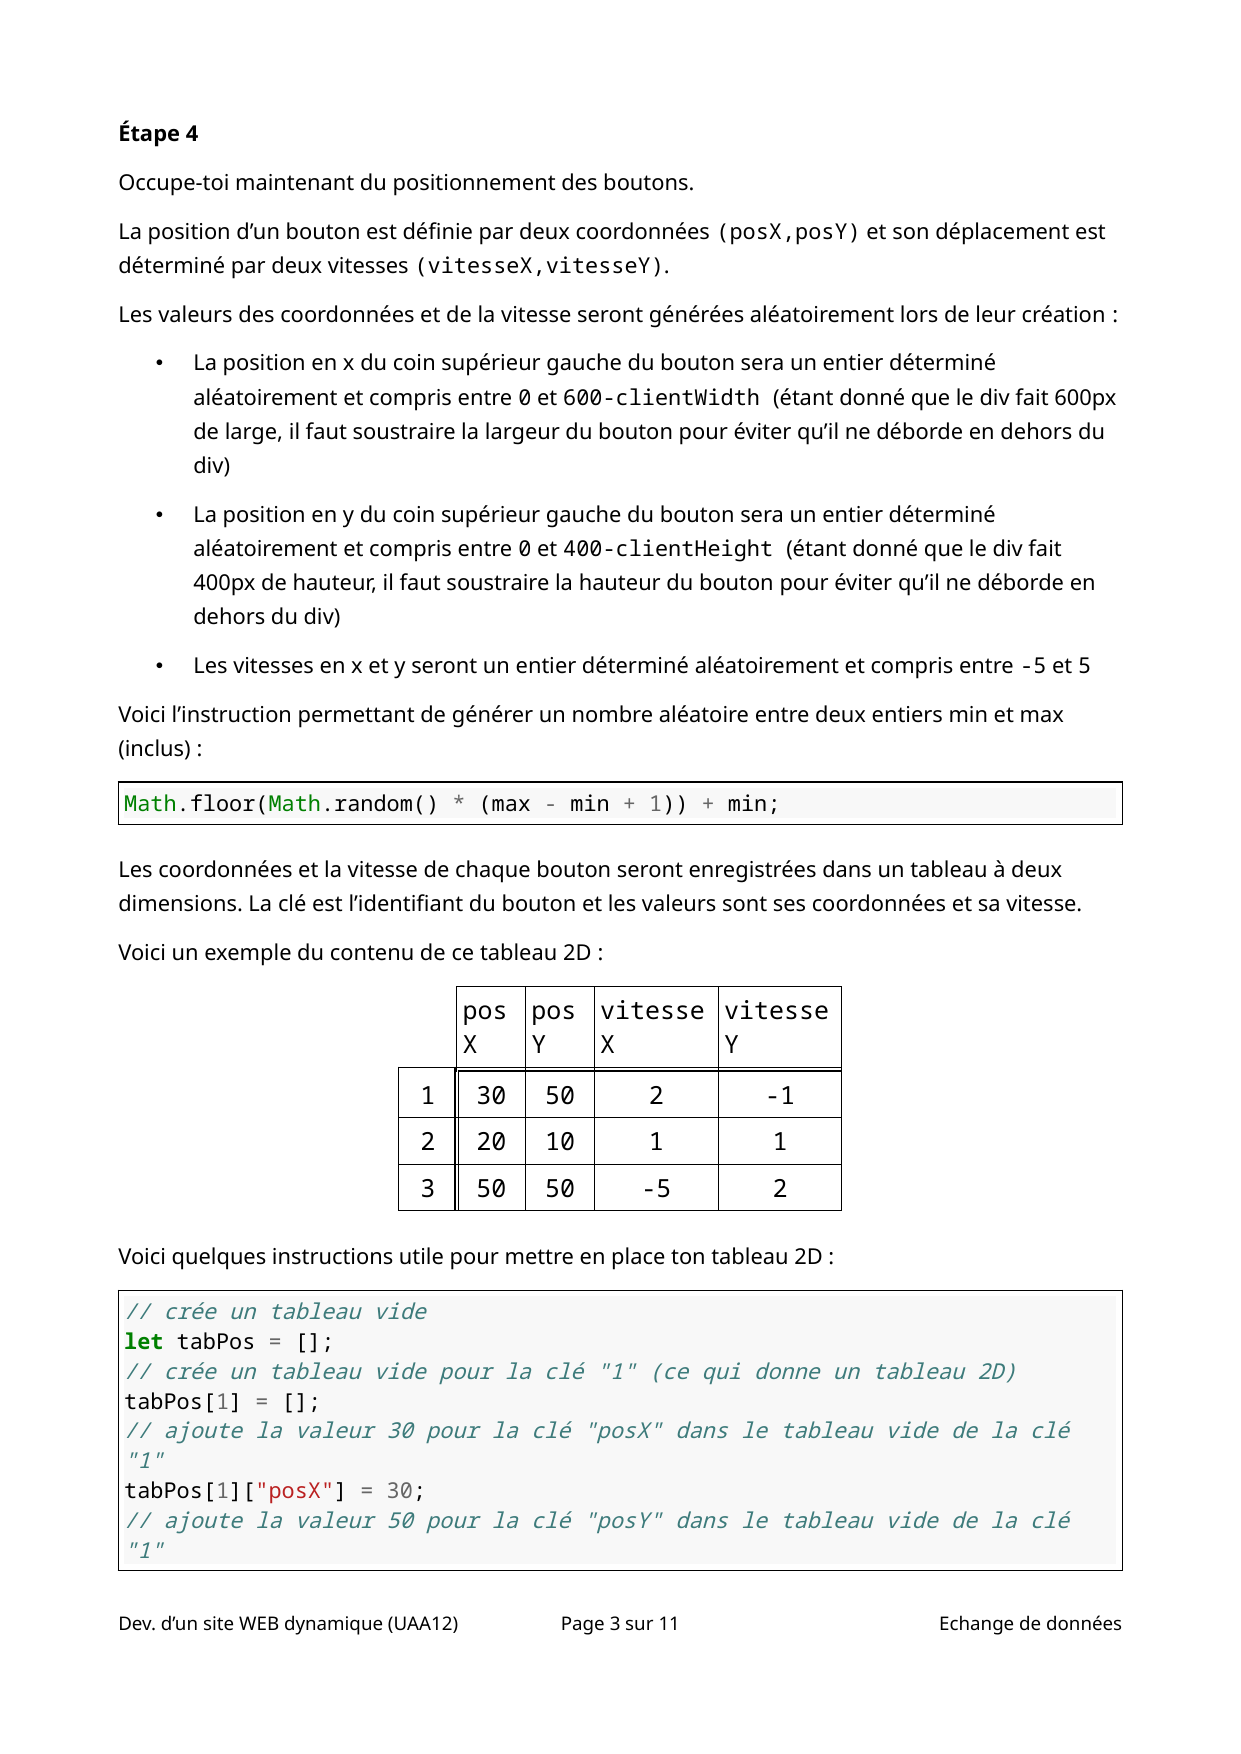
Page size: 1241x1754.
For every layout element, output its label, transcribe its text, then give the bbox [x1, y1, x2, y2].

table_cell 50 [526, 1072, 594, 1117]
table_cell 1 [719, 1118, 841, 1164]
table_header vitesseX [595, 987, 718, 1067]
table_header vitesseY [719, 987, 841, 1067]
table_cell 50 [526, 1165, 594, 1210]
table_cell -1 [719, 1072, 841, 1117]
list La position en y du coin supérieur gauche du bouton sera un entier déterminé aléatoirement et compris entre 0 et 400-clientHeight (étant donné que le div fait 400px de hauteur, il faut soustraire la hauteur du bouton pour éviter qu’il ne déborde en dehors du div) [156, 498, 1122, 631]
text La position d’un bouton est définie par deux coordonnées (posX,posY) et son déplacement est déterminé par deux vitesses (vitesseX,vitesseY). [118, 216, 1122, 279]
text Les coordonnées et la vitesse de chaque bouton seront enregistrées dans un tableau à deux dimensions. La clé est l’identifiant du bouton et les valeurs sont ses coordonnées et sa vitesse. [118, 854, 1122, 918]
table_cell 2 [595, 1072, 718, 1117]
table_cell 1 [595, 1118, 718, 1164]
text Voici quelques instructions utile pour mettre en place ton tableau 2D : [118, 1241, 1122, 1271]
list Les vitesses en x et y seront un entier déterminé aléatoirement et compris entre -5 et 5 [156, 650, 1122, 679]
text Étape 4 [118, 118, 1122, 148]
table_header // crée un tableau vide let tabPos = []; // crée un tableau vide pour la clé "1" (ce qui donne un tableau 2D) tabPos[1] = []; // ajoute la valeur 30 pour la clé "posX" dans le tableau vide de la clé "1" tabPos[1]["posX"] = 30; // ajoute la valeur 50 pour la clé "posY" dans le tableau vide de la clé "1" [119, 1291, 1122, 1570]
table_cell 2 [719, 1165, 841, 1210]
table_cell 30 [459, 1072, 525, 1117]
table_header posX [457, 987, 525, 1067]
table_cell 50 [459, 1165, 525, 1210]
table_cell -5 [595, 1165, 718, 1210]
table_header posY [526, 987, 594, 1067]
list La position en x du coin supérieur gauche du bouton sera un entier déterminé aléatoirement et compris entre 0 et 600-clientWidth (étant donné que le div fait 600px de large, il faut soustraire la largeur du bouton pour éviter qu’il ne déborde en dehors du div) [156, 347, 1122, 479]
text Voici un exemple du contenu de ce tableau 2D : [118, 937, 1122, 967]
table_cell 1 [399, 1068, 454, 1117]
table_header [399, 986, 456, 1067]
text Les valeurs des coordonnées et de la vitesse seront générées aléatoirement lors de leur création : [118, 298, 1122, 328]
table_cell 2 [399, 1118, 454, 1164]
table_cell 3 [399, 1165, 454, 1210]
table_cell 20 [459, 1118, 525, 1164]
text Occupe-toi maintenant du positionnement des boutons. [118, 167, 1122, 197]
table_header Math.floor(Math.random() * (max - min + 1)) + min; [119, 783, 1122, 824]
table_cell 10 [526, 1118, 594, 1164]
text Voici l’instruction permettant de générer un nombre aléatoire entre deux entiers min et max (inclus) : [118, 698, 1122, 762]
